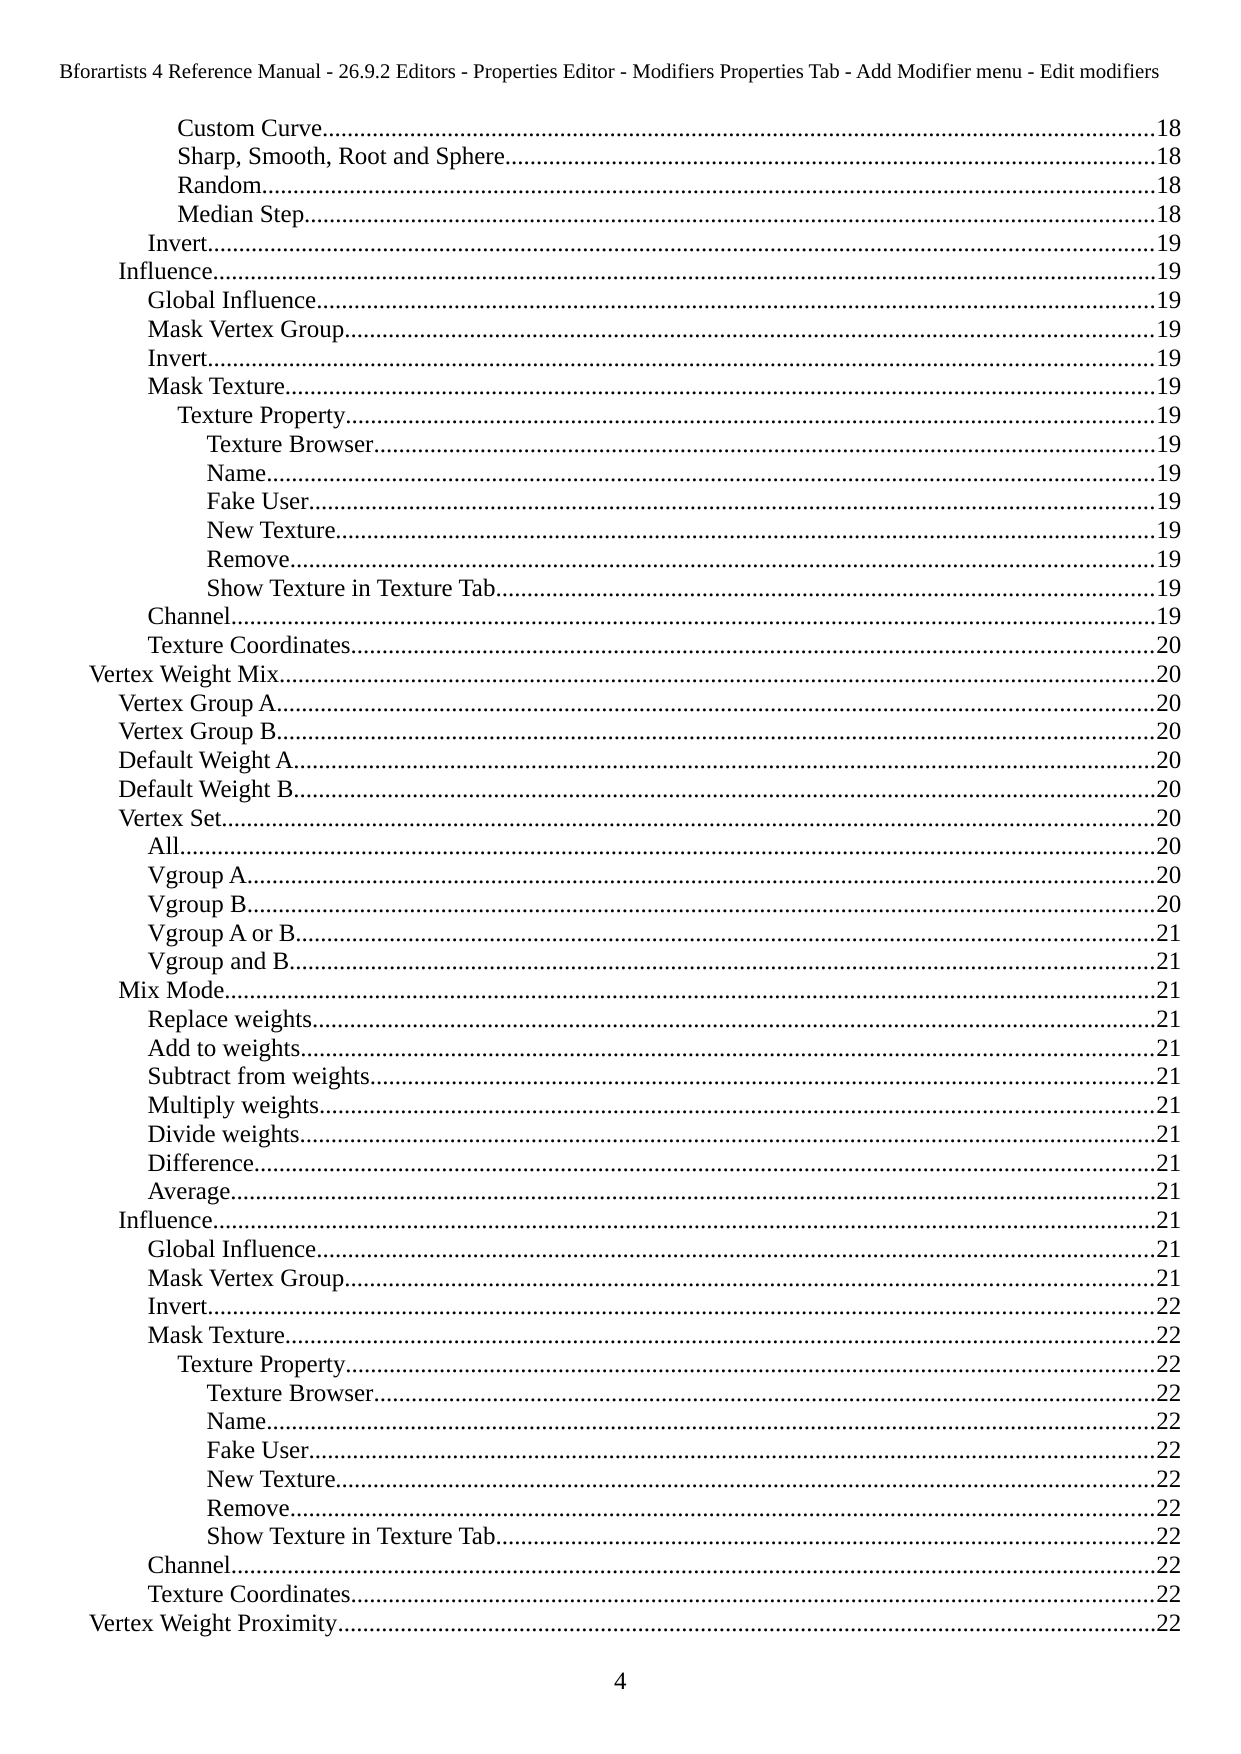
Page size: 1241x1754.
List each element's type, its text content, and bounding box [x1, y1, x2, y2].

text Vertex Set 20 [118, 803, 1181, 831]
text Replace weights 21 [147, 1004, 1181, 1033]
text Mask Vertex Group 21 [147, 1263, 1181, 1291]
text Vertex Group B 20 [118, 716, 1181, 745]
text Global Influence 19 [147, 285, 1181, 314]
text Add to weights 21 [147, 1033, 1181, 1061]
text Default Weight A 20 [118, 745, 1181, 774]
text Influence 21 [118, 1205, 1181, 1234]
text Global Influence 21 [147, 1234, 1181, 1263]
text Invert 22 [147, 1291, 1181, 1320]
text Vertex Weight Mix 20 [88, 659, 1181, 688]
text Difference 21 [147, 1148, 1181, 1176]
text Custom Curve 18 [177, 113, 1181, 141]
text Texture Property 19 [177, 400, 1181, 429]
text New Texture 19 [206, 515, 1181, 544]
text Remove 22 [206, 1493, 1181, 1521]
text Invert 19 [147, 228, 1181, 256]
text Show Texture in Texture Tab 22 [206, 1521, 1181, 1550]
text Texture Browser 19 [206, 429, 1181, 458]
text Name 22 [206, 1406, 1181, 1435]
text Sharp, Smooth, Root and Sphere 18 [177, 141, 1181, 170]
text Divide weights 21 [147, 1119, 1181, 1148]
text Texture Coordinates 22 [147, 1579, 1181, 1608]
text Mix Mode 21 [118, 975, 1181, 1004]
text Invert 19 [147, 343, 1181, 371]
text Texture Browser 22 [206, 1378, 1181, 1406]
text Vgroup A or B 21 [147, 918, 1181, 946]
text Channel 19 [147, 601, 1181, 630]
text Texture Property 22 [177, 1349, 1181, 1378]
text Vgroup A 20 [147, 860, 1181, 889]
text Remove 19 [206, 544, 1181, 573]
text Channel 22 [147, 1550, 1181, 1579]
text Mask Vertex Group 19 [147, 314, 1181, 343]
text Vertex Weight Proximity 22 [88, 1608, 1181, 1636]
text Random 18 [177, 170, 1181, 199]
text Influence 19 [118, 256, 1181, 285]
text Name 19 [206, 458, 1181, 486]
text Mask Texture 22 [147, 1320, 1181, 1349]
text All 20 [147, 831, 1181, 860]
text Default Weight B 20 [118, 774, 1181, 803]
text Vgroup and B 21 [147, 946, 1181, 975]
text Texture Coordinates 20 [147, 630, 1181, 659]
text Mask Texture 19 [147, 371, 1181, 400]
text New Texture 22 [206, 1464, 1181, 1493]
text Vgroup B 20 [147, 889, 1181, 918]
text Show Texture in Texture Tab 19 [206, 573, 1181, 601]
text Multiply weights 21 [147, 1090, 1181, 1119]
text Median Step 18 [177, 199, 1181, 228]
text Subtract from weights 21 [147, 1061, 1181, 1090]
text Average 21 [147, 1176, 1181, 1205]
text Fake User 19 [206, 486, 1181, 515]
text Vertex Group A 20 [118, 688, 1181, 716]
text Fake User 22 [206, 1435, 1181, 1464]
